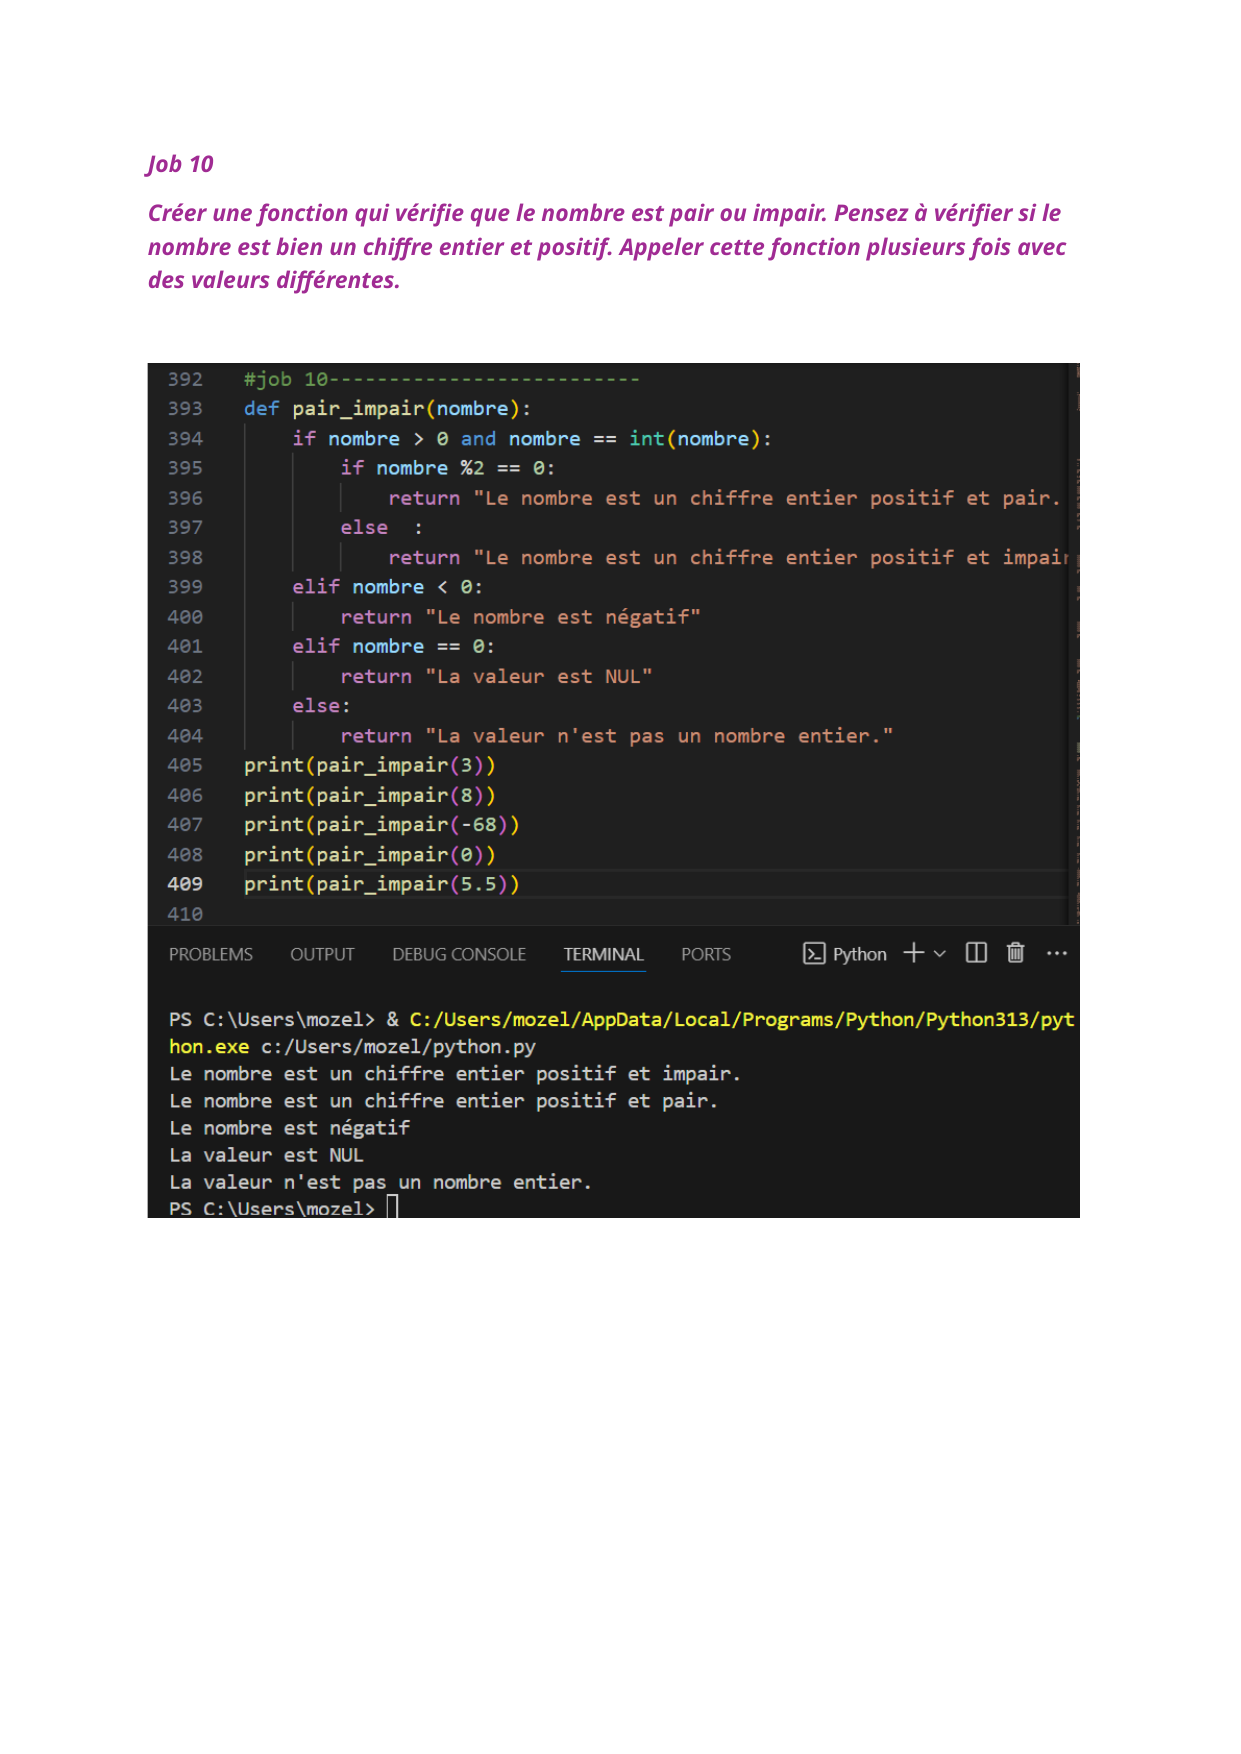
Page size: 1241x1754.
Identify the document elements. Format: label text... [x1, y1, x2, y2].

text Job 10 [148, 148, 1093, 179]
text Créer une fonction qui vérifie que le nombre est pair ou impair. Pensez à vérifier si le nombre est bien un chiffre entier et positif. Appeler cette fonction plusieurs fois avec des valeurs différentes. [148, 197, 1093, 295]
